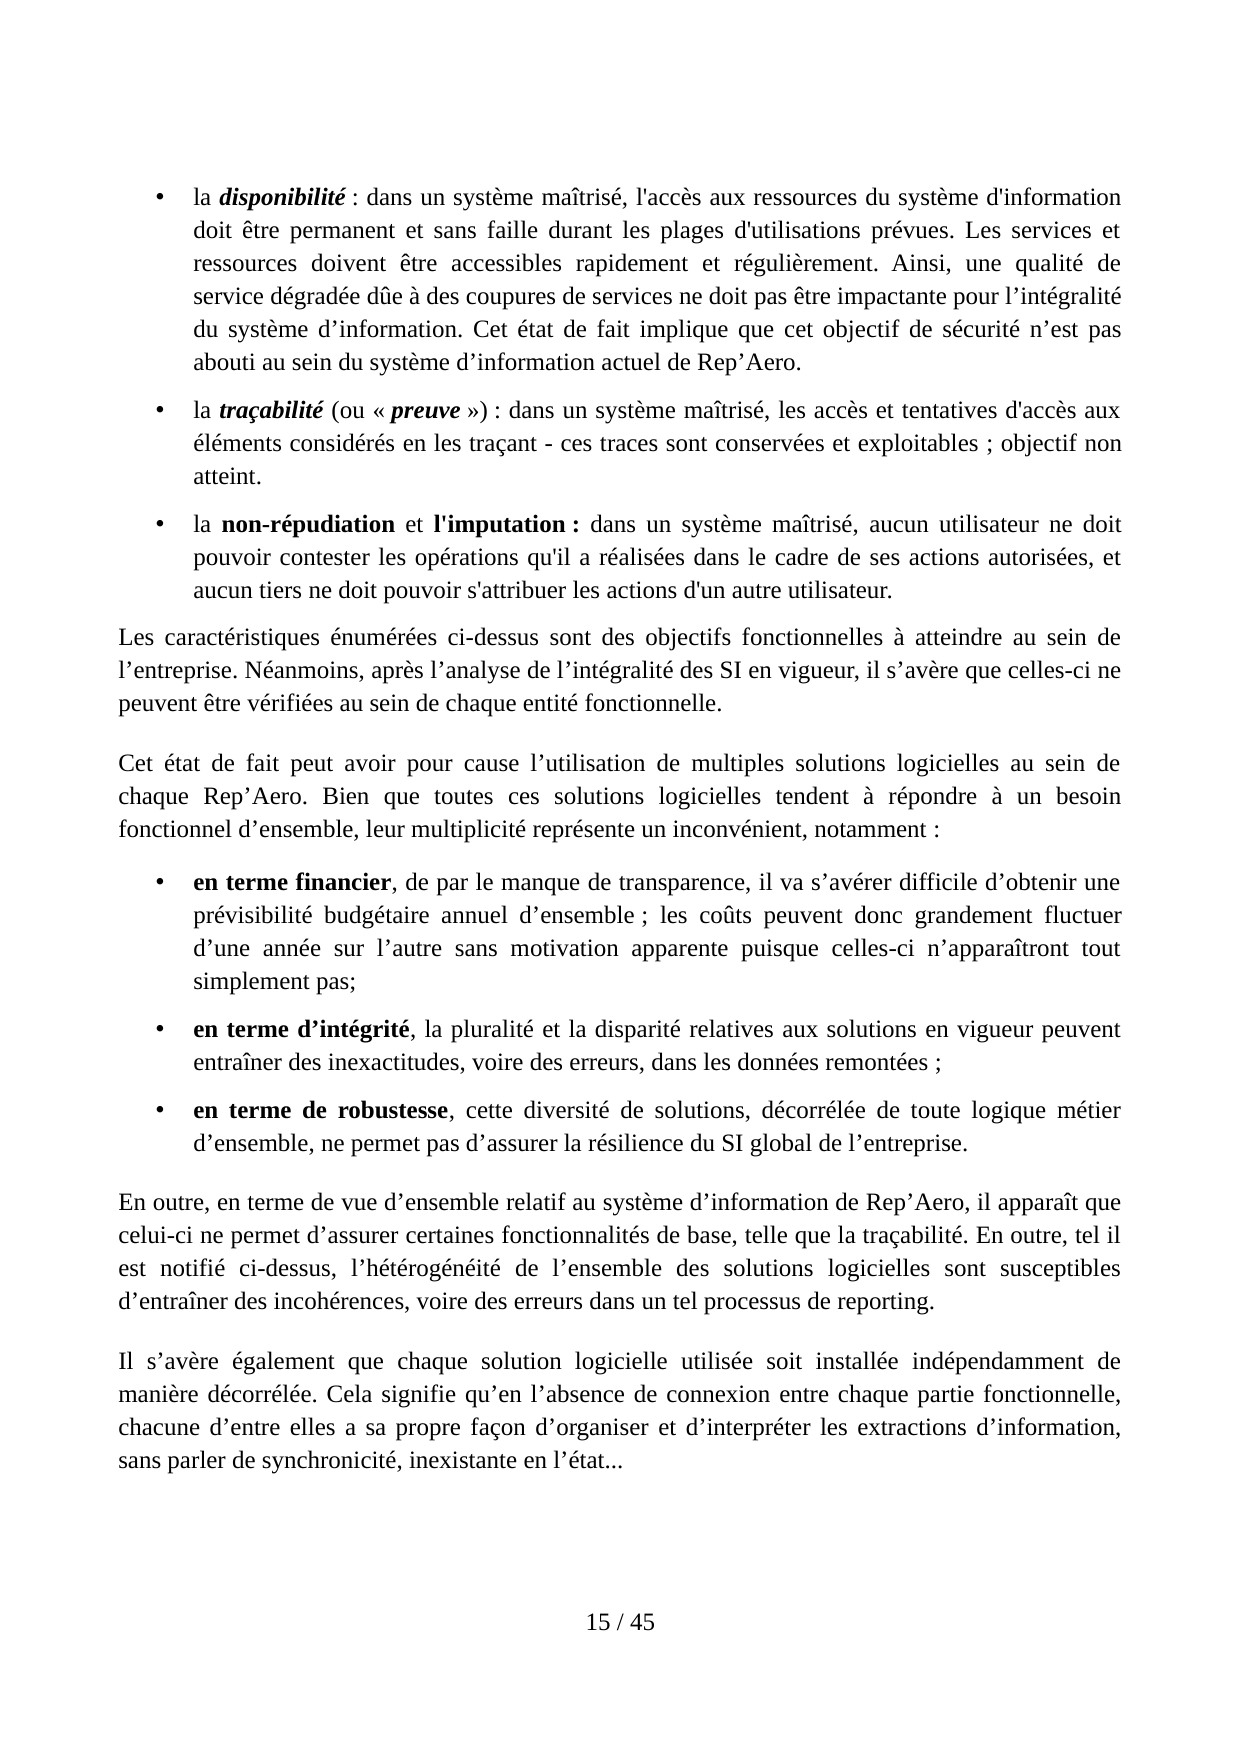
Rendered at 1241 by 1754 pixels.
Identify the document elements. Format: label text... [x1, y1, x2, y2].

text En outre, en terme de vue d’ensemble relatif au système d’information de Rep’Aero, il apparaît que celui-ci ne permet d’assurer certaines fonctionnalités de base, telle que la traçabilité. En outre, tel il est notifié ci-dessus, l’hétérogénéité de l’ensemble des solutions logicielles sont susceptibles d’entraîner des incohérences, voire des erreurs dans un tel processus de reporting. [118, 1187, 1122, 1315]
list la traçabilité (ou « preuve ») : dans un système maîtrisé, les accès et tentatives d'accès aux éléments considérés en les traçant - ces traces sont conservées et exploitables ; objectif non atteint. [156, 395, 1122, 490]
text Il s’avère également que chaque solution logicielle utilisée soit installée indépendamment de manière décorrélée. Cela signifie qu’en l’absence de connexion entre chaque partie fonctionnelle, chacune d’entre elles a sa propre façon d’organiser et d’interpréter les extractions d’information, sans parler de synchronicité, inexistante en l’état... [118, 1346, 1122, 1474]
list en terme de robustesse, cette diversité de solutions, décorrélée de toute logique métier d’ensemble, ne permet pas d’assurer la résilience du SI global de l’entreprise. [156, 1095, 1122, 1157]
list la non-répudiation et l'imputation : dans un système maîtrisé, aucun utilisateur ne doit pouvoir contester les opérations qu'il a réalisées dans le cadre de ses actions autorisées, et aucun tiers ne doit pouvoir s'attribuer les actions d'un autre utilisateur. [156, 509, 1122, 603]
list en terme d’intégrité, la pluralité et la disparité relatives aux solutions en vigueur peuvent entraîner des inexactitudes, voire des erreurs, dans les données remontées ; [156, 1014, 1122, 1076]
list en terme financier, de par le manque de transparence, il va s’avérer difficile d’obtenir une prévisibilité budgétaire annuel d’ensemble ; les coûts peuvent donc grandement fluctuer d’une année sur l’autre sans motivation apparente puisque celles-ci n’apparaîtront tout simplement pas; [156, 867, 1122, 995]
text Cet état de fait peut avoir pour cause l’utilisation de multiples solutions logicielles au sein de chaque Rep’Aero. Bien que toutes ces solutions logicielles tendent à répondre à un besoin fonctionnel d’ensemble, leur multiplicité représente un inconvénient, notamment : [118, 748, 1122, 843]
list la disponibilité : dans un système maîtrisé, l'accès aux ressources du système d'information doit être permanent et sans faille durant les plages d'utilisations prévues. Les services et ressources doivent être accessibles rapidement et régulièrement. Ainsi, une qualité de service dégradée dûe à des coupures de services ne doit pas être impactante pour l’intégralité du système d’information. Cet état de fait implique que cet objectif de sécurité n’est pas abouti au sein du système d’information actuel de Rep’Aero. [156, 182, 1122, 376]
text Les caractéristiques énumérées ci-dessus sont des objectifs fonctionnelles à atteindre au sein de l’entreprise. Néanmoins, après l’analyse de l’intégralité des SI en vigueur, il s’avère que celles-ci ne peuvent être vérifiées au sein de chaque entité fonctionnelle. [118, 622, 1122, 717]
